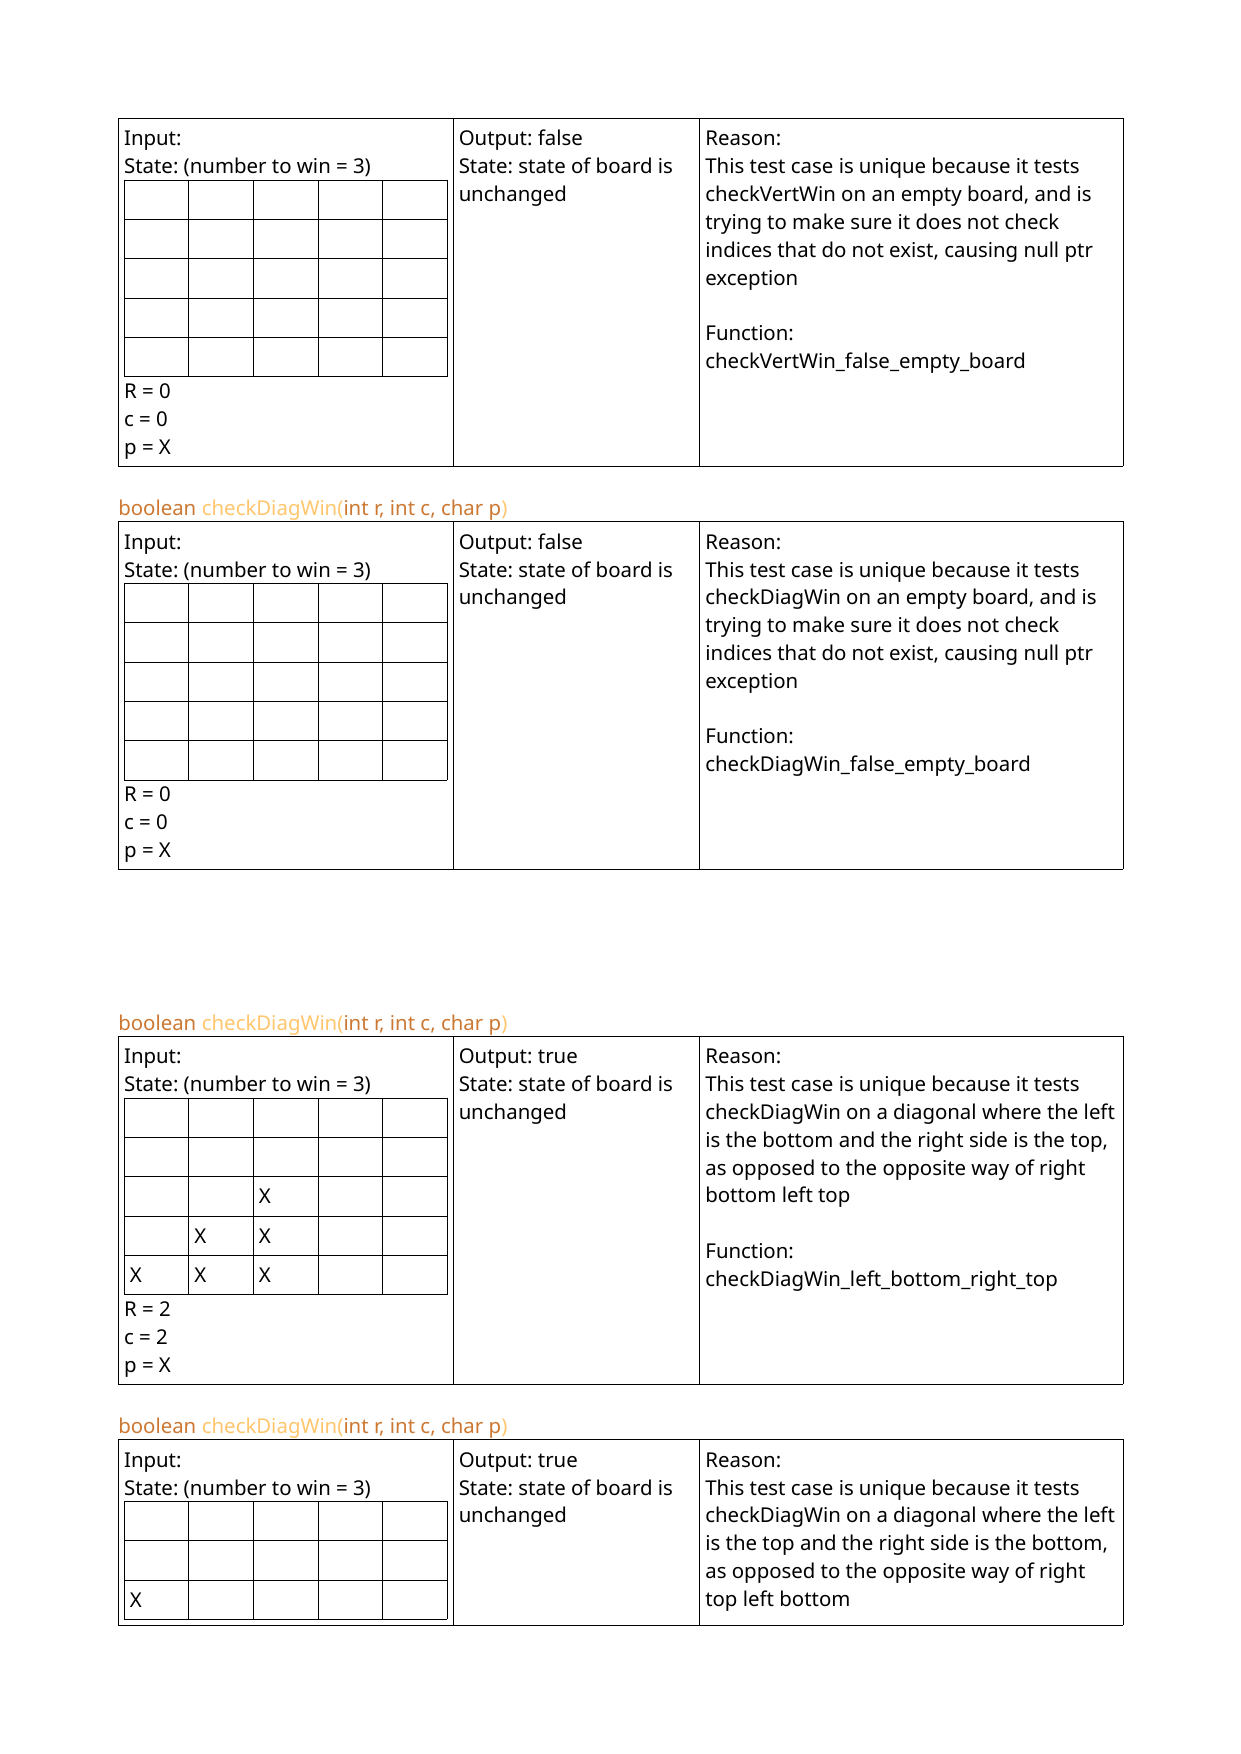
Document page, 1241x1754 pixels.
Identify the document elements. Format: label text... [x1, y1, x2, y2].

table_header [189, 584, 253, 622]
table_header [189, 1099, 253, 1137]
table_cell [254, 299, 318, 337]
table_cell [125, 741, 188, 780]
table_cell [189, 338, 253, 376]
table_cell [125, 663, 188, 701]
table_header [383, 584, 447, 622]
table_header [319, 1502, 382, 1540]
text boolean checkDiagWin(int r, int c, char p) [118, 494, 1122, 521]
table_cell [254, 702, 318, 740]
table_cell X [189, 1256, 253, 1294]
table_cell [189, 220, 253, 258]
table_cell [189, 259, 253, 298]
table_header [319, 584, 382, 622]
table_cell [383, 220, 447, 258]
table_cell [254, 338, 318, 376]
table_cell [189, 1138, 253, 1176]
table_cell [383, 1138, 447, 1176]
table_cell [383, 1177, 447, 1216]
table_cell X [125, 1581, 188, 1619]
table_cell [383, 1581, 447, 1619]
table_header Input: State: (number to win = 3) [119, 1440, 453, 1625]
table_cell [319, 663, 382, 701]
table_cell [383, 663, 447, 701]
table_header Output: false State: state of board is unchanged [454, 119, 699, 466]
table_cell [319, 1541, 382, 1579]
table_cell [254, 623, 318, 662]
table_cell [125, 299, 188, 337]
table_cell [383, 299, 447, 337]
text boolean checkDiagWin(int r, int c, char p) [118, 1412, 1122, 1439]
table_cell [125, 1177, 188, 1216]
table_cell [189, 299, 253, 337]
table_cell [319, 741, 382, 780]
table_cell [125, 1217, 188, 1255]
table_cell [254, 1541, 318, 1579]
table_cell [254, 259, 318, 298]
table_cell [254, 741, 318, 780]
table_cell [383, 741, 447, 780]
table_header [383, 181, 447, 219]
table_header [383, 1099, 447, 1137]
table_cell [319, 1177, 382, 1216]
table_header Reason: This test case is unique because it tests checkVertWin on an empty board, and is trying to make sure it does not check indices that do not exist, causing null ptr exception Function: checkVertWin_false_empty_board [700, 119, 1123, 466]
table_cell X [254, 1256, 318, 1294]
table_cell X [254, 1177, 318, 1216]
table_cell [125, 259, 188, 298]
table_header [125, 1099, 188, 1137]
table_cell [125, 623, 188, 662]
table_cell [319, 702, 382, 740]
table_cell [189, 663, 253, 701]
table_cell [383, 1541, 447, 1579]
table_cell [383, 702, 447, 740]
table_cell X [125, 1256, 188, 1294]
table_cell [189, 623, 253, 662]
table_cell [319, 299, 382, 337]
table_cell [383, 623, 447, 662]
text boolean checkDiagWin(int r, int c, char p) [118, 1008, 1122, 1036]
table_cell [254, 1581, 318, 1619]
table_cell [383, 1217, 447, 1255]
table_header [383, 1502, 447, 1540]
table_cell [319, 1581, 382, 1619]
table_header [319, 181, 382, 219]
table_cell [125, 220, 188, 258]
table_header Reason: This test case is unique because it tests checkDiagWin on a diagonal where the left is the bottom and the right side is the top, as opposed to the opposite way of right bottom left top Function: checkDiagWin_left_bottom_right_top [700, 1037, 1123, 1384]
table_cell [319, 1256, 382, 1294]
table_header [254, 1099, 318, 1137]
table_cell [189, 702, 253, 740]
table_cell [189, 741, 253, 780]
table_cell [189, 1541, 253, 1579]
table_header Reason: This test case is unique because it tests checkDiagWin on an empty board, and is trying to make sure it does not check indices that do not exist, causing null ptr exception Function: checkDiagWin_false_empty_board [700, 522, 1123, 869]
table_header [254, 1502, 318, 1540]
table_cell [254, 663, 318, 701]
table_header [125, 584, 188, 622]
table_cell [319, 220, 382, 258]
table_cell [319, 623, 382, 662]
table_header [189, 1502, 253, 1540]
table_header Output: true State: state of board is unchanged [454, 1440, 699, 1625]
table_cell [189, 1177, 253, 1216]
table_header Reason: This test case is unique because it tests checkDiagWin on a diagonal where the left is the top and the right side is the bottom, as opposed to the opposite way of right top left bottom [700, 1440, 1123, 1625]
table_header Input: State: (number to win = 3) R = 2 c = 2 p = X [119, 1037, 453, 1384]
table_header [254, 584, 318, 622]
table_cell X [189, 1217, 253, 1255]
table_cell [319, 338, 382, 376]
table_cell [254, 220, 318, 258]
table_header [189, 181, 253, 219]
table_cell X [254, 1217, 318, 1255]
table_cell [319, 259, 382, 298]
table_header [319, 1099, 382, 1137]
table_cell [125, 1138, 188, 1176]
table_cell [319, 1217, 382, 1255]
table_header Input: State: (number to win = 3) R = 0 c = 0 p = X [119, 522, 453, 869]
table_header [125, 1502, 188, 1540]
table_cell [254, 1138, 318, 1176]
table_cell [383, 1256, 447, 1294]
table_header [125, 181, 188, 219]
table_cell [125, 1541, 188, 1579]
table_cell [319, 1138, 382, 1176]
table_header Input: State: (number to win = 3) R = 0 c = 0 p = X [119, 119, 453, 466]
table_cell [189, 1581, 253, 1619]
table_cell [383, 259, 447, 298]
table_header Output: true State: state of board is unchanged [454, 1037, 699, 1384]
table_cell [125, 702, 188, 740]
table_cell [125, 338, 188, 376]
table_header Output: false State: state of board is unchanged [454, 522, 699, 869]
table_header [254, 181, 318, 219]
table_cell [383, 338, 447, 376]
